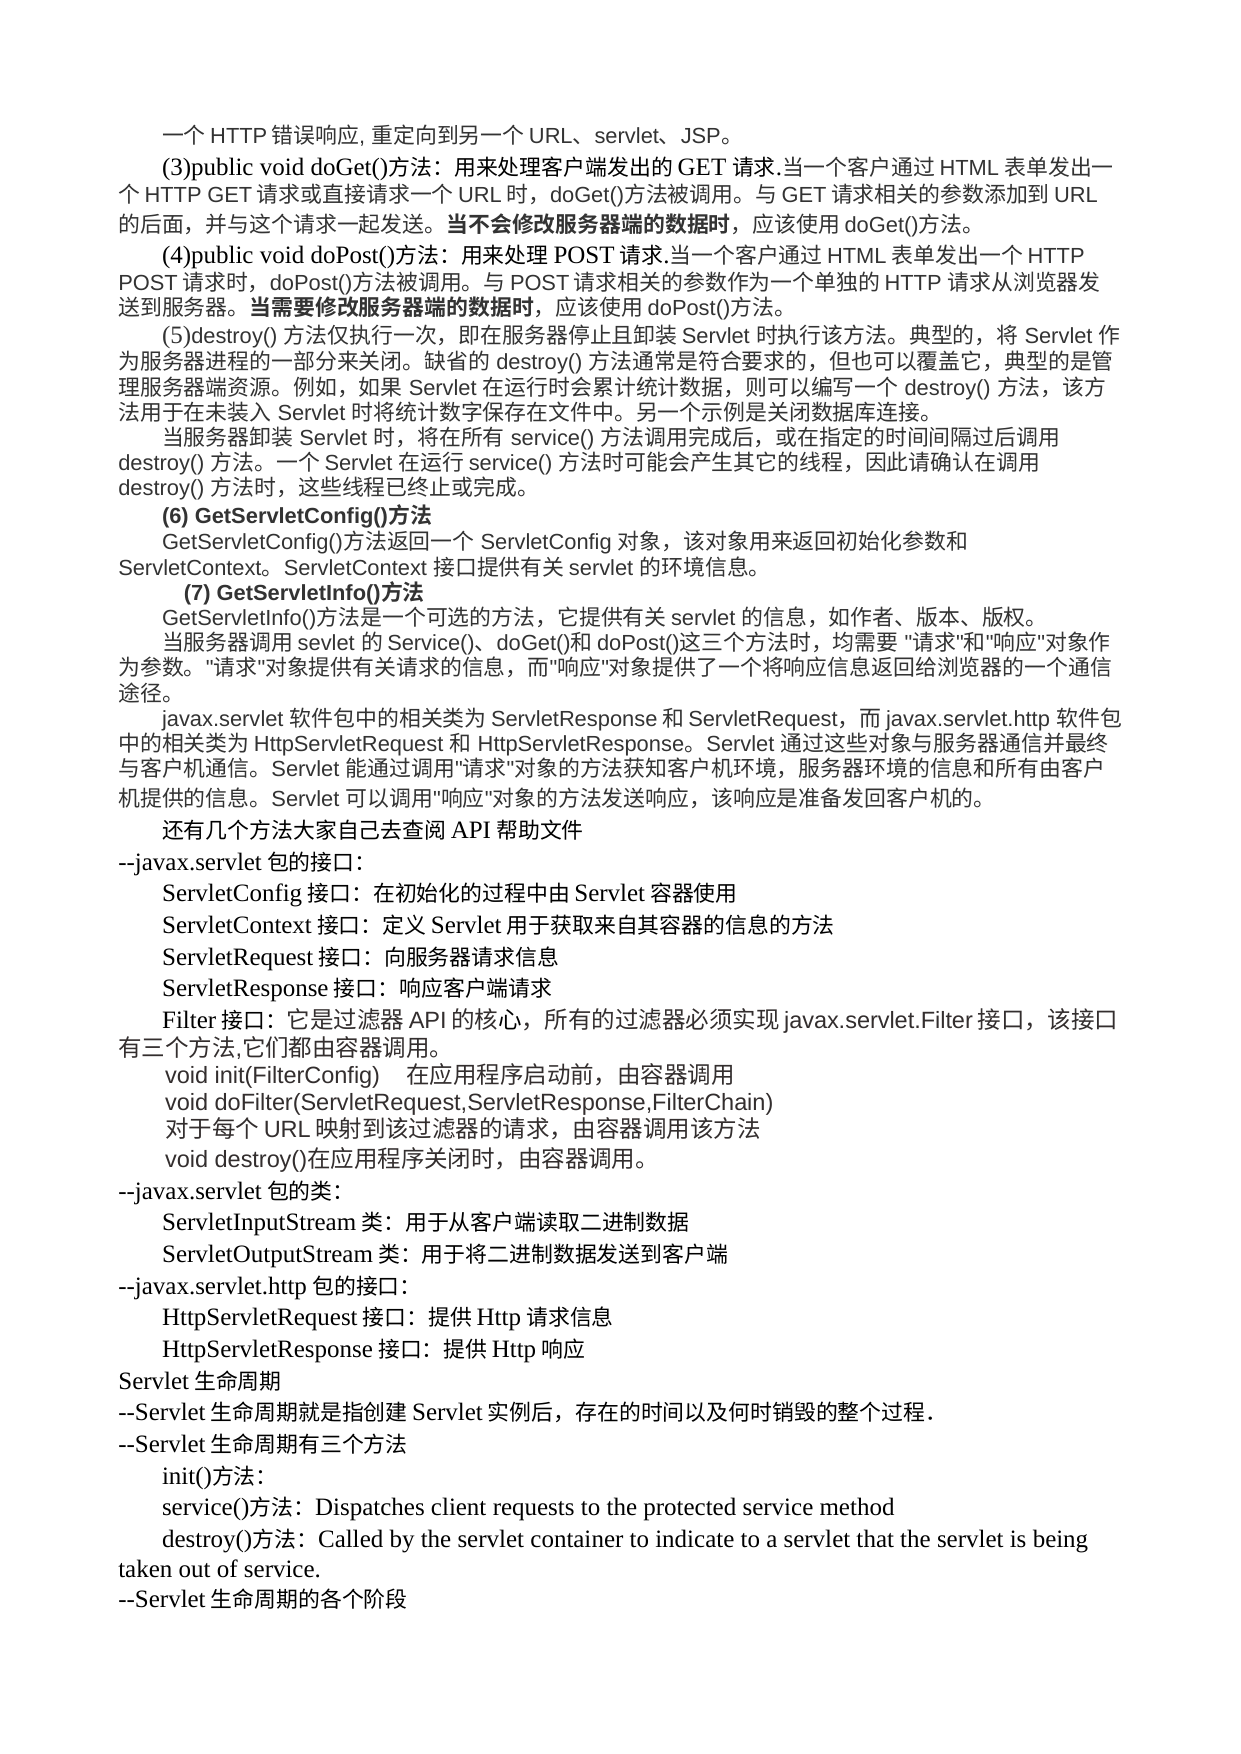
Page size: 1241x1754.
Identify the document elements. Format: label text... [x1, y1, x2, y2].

text ServletOutputStream类：用于将二进制数据发送到客户端 [118, 1237, 1122, 1269]
text ServletResponse接口：响应客户端请求 [118, 971, 1122, 1003]
text (3)public void doGet()方法：用来处理客户端发出的 GET 请求.当一个客户通过HTML 表单发出一个HTTP GET请求或直接请求一个URL时，doGet()方法被调用。与GET请求相关的参数添加到URL的后面，并与这个请求一起发送。当不会修改服务器端的数据时，应该使用doGet()方法。 [118, 150, 1122, 238]
text --javax.servlet包的类： [118, 1174, 1122, 1205]
text service()方法：Dispatches client requests to the protected service method [118, 1490, 1122, 1522]
text --javax.servlet.http包的接口： [118, 1269, 1122, 1300]
text 还有几个方法大家自己去查阅API帮助文件 [118, 813, 1122, 844]
text destroy()方法：Called by the servlet container to indicate to a servlet that the servlet is being taken out of service. [118, 1522, 1122, 1582]
text ServletContext接口：定义Servlet用于获取来自其容器的信息的方法 [118, 908, 1122, 939]
text ServletConfig接口：在初始化的过程中由Servlet容器使用 [118, 876, 1122, 908]
text --Servlet生命周期有三个方法 [118, 1427, 1122, 1459]
text (6) GetServletConfig()方法 GetServletConfig()方法返回一个 ServletConfig 对象，该对象用来返回初始化参数和ServletContext。ServletContext 接口提供有关servlet 的环境信息。 (7) GetServletInfo()方法 GetServletInfo()方法是一个可选的方法，它提供有关servlet 的信息，如作者、版本、版权。 当服务器调用sevlet 的Service()、doGet()和doPost()这三个方法时，均需要 "请求"和"响应"对象作为参数。"请求"对象提供有关请求的信息，而"响应"对象提供了一个将响应信息返回给浏览器的一个通信途径。 javax.servlet 软件包中的相关类为ServletResponse和ServletRequest，而javax.servlet.http 软件包中的相关类为HttpServletRequest 和 HttpServletResponse。Servlet 通过这些对象与服务器通信并最终与客户机通信。Servlet 能通过调用"请求"对象的方法获知客户机环境，服务器环境的信息和所有由客户机提供的信息。Servlet 可以调用"响应"对象的方法发送响应，该响应是准备发回客户机的。 [118, 500, 1122, 813]
text --Servlet生命周期就是指创建Servlet实例后，存在的时间以及何时销毁的整个过程． [118, 1395, 1122, 1427]
text (1) init() 方法 在 Servlet 的生命期中，仅执行一次 init() 方法。它是在服务器装入 Servlet 时执行的。可以配置服务器，以在启动服务器或客户机首次访问 Servlet 时装入 Servlet。 无论有多少客户机访问 Servlet，都不会重复执行 init() 。 缺省的 init() 方法通常是符合要求的，但也可以用定制 init() 方法来覆盖它，典型的是管理服务器端资源。例如，可能编写一个定制 init() 来只用于一次装入 GIF 图像，改进 Servlet 返回 GIF 图像和含有多个客户机请求的性能。另一个示例是初始化数据库连接。缺省的 init() 方法设置了 Servlet 的初始化参数，并用它的 ServletConfig 对象参数来启动配置， 因此所有覆盖 init() 方法的 Servlet 应调用 super.init() 以确保仍然执行这些任务。在调用 service() 方法之前，应确保已完成了 init() 方法。 (2) service() 方法 service() 方法是 Servlet 的核心。每当一个客户请求一个HttpServlet 对象，该对象的service() 方法就要被调用，而且传递给这个方法一个"请求"(ServletRequest)对象和一个"响应"(ServletResponse)对象作为参数。在 HttpServlet 中已存在 service() 方法。缺省的服务功能是调用与 HTTP 请求的方法相应的 do 功能。例如，如果 HTTP 请求方法为 GET，则缺省情况下就调用 doGet() 。Servlet 应该为 Servlet 支持的 HTTP 方法覆盖 do 功能。因为 HttpServlet.service() 方法会检查请求方法是否调用了适当的处理方法，不必要覆盖 service() 方法。只需覆盖相应的 do 方法就可以了。 Servlet的响应可以是下列几种类型： 一个输出流，浏览器根据它的内容类型(如text/HTML)进行解释。 一个HTTP错误响应, 重定向到另一个URL、servlet、JSP。 [118, 118, 1122, 150]
text init()方法： [118, 1459, 1122, 1490]
text ServletRequest接口：向服务器请求信息 [118, 939, 1122, 971]
text Filter接口：它是过滤器API的核心，所有的过滤器必须实现javax.servlet.Filter接口，该接口有三个方法,它们都由容器调用。 void init(FilterConfig) 在应用程序启动前，由容器调用 void doFilter(ServletRequest,ServletResponse,FilterChain) 对于每个URL映射到该过滤器的请求，由容器调用该方法 void destroy()在应用程序关闭时，由容器调用。 [118, 1003, 1122, 1174]
text ServletInputStream类：用于从客户端读取二进制数据 [118, 1205, 1122, 1237]
text Servlet生命周期 [118, 1364, 1122, 1395]
text (4)public void doPost()方法：用来处理 POST请求.当一个客户通过HTML 表单发出一个HTTP POST请求时，doPost()方法被调用。与POST请求相关的参数作为一个单独的HTTP 请求从浏览器发送到服务器。当需要修改服务器端的数据时，应该使用doPost()方法。 [118, 238, 1122, 320]
text HttpServletRequest接口：提供Http请求信息 [118, 1300, 1122, 1332]
text --Servlet生命周期的各个阶段 [118, 1582, 1122, 1614]
text --javax.servlet包的接口： [118, 844, 1122, 876]
text (5)destroy() 方法仅执行一次，即在服务器停止且卸装Servlet 时执行该方法。典型的，将 Servlet 作为服务器进程的一部分来关闭。缺省的 destroy() 方法通常是符合要求的，但也可以覆盖它，典型的是管理服务器端资源。例如，如果 Servlet 在运行时会累计统计数据，则可以编写一个 destroy() 方法，该方法用于在未装入 Servlet 时将统计数字保存在文件中。另一个示例是关闭数据库连接。 当服务器卸装 Servlet 时，将在所有 service() 方法调用完成后，或在指定的时间间隔过后调用 destroy() 方法。一个Servlet 在运行service() 方法时可能会产生其它的线程，因此请确认在调用 destroy() 方法时，这些线程已终止或完成。 [118, 320, 1122, 500]
text HttpServletResponse接口：提供Http响应 [118, 1332, 1122, 1364]
